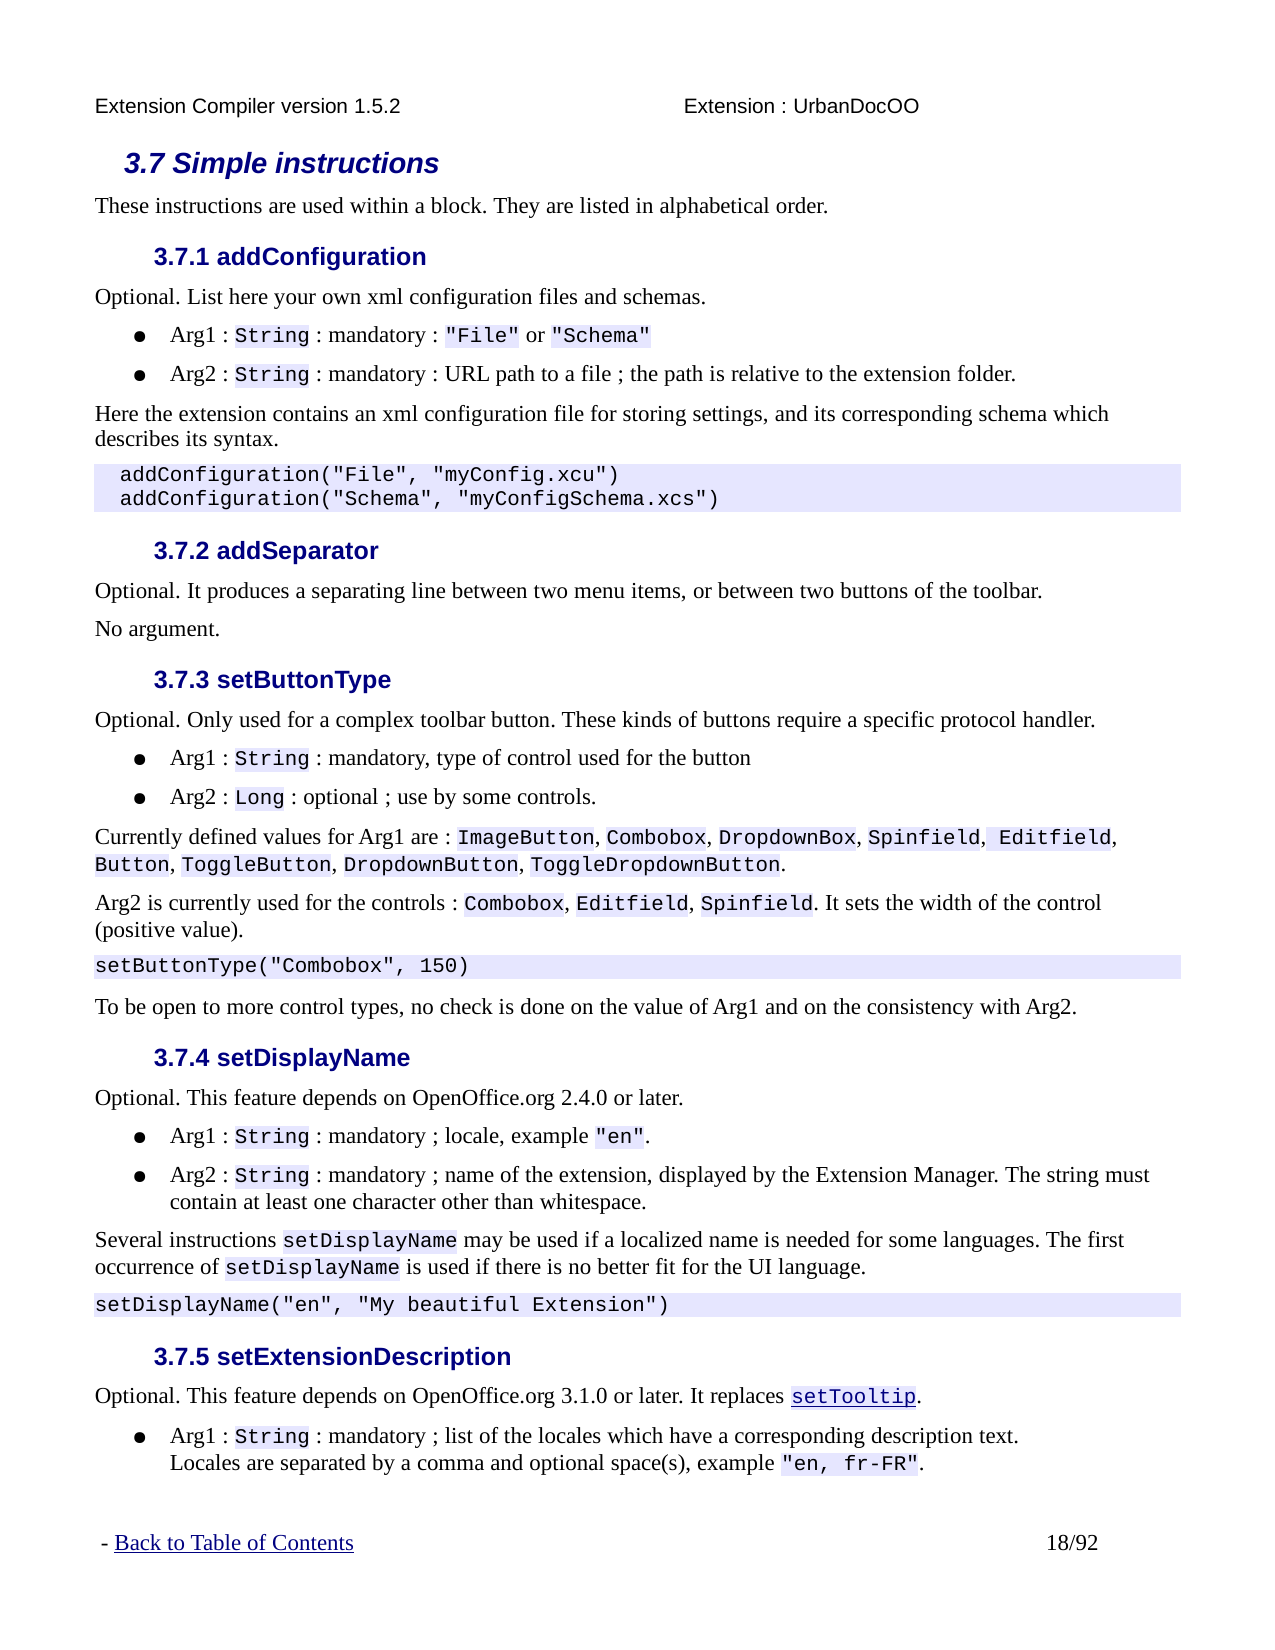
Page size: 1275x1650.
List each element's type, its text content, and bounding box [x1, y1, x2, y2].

subtitle setButtonType [153, 666, 1181, 694]
text Optional. List here your own xml configuration files and schemas. [94, 283, 1181, 309]
text Several instructions setDisplayName may be used if a localized name is needed for some languages. The first occurrence of setDisplayName is used if there is no better fit for the UI language. [94, 1227, 1181, 1281]
text Arg2 is currently used for the controls : Combobox, Editfield, Spinfield. It sets the width of the control (positive value). [94, 890, 1181, 942]
list Arg2 : String : mandatory ; name of the extension, displayed by the Extension Manager. The string must contain at least one character other than whitespace. [132, 1162, 1181, 1214]
list Arg2 : String : mandatory : URL path to a file ; the path is relative to the extension folder. [132, 361, 1181, 388]
text No argument. [94, 616, 1181, 641]
text Here the extension contains an xml configuration file for storing settings, and its corresponding schema which describes its syntax. [94, 401, 1181, 452]
subtitle addSeparator [153, 537, 1181, 565]
text addConfiguration("File", "myConfig.xcu") [94, 464, 1181, 488]
list Arg1 : String : mandatory ; list of the locales which have a corresponding description text. Locales are separated by a comma and optional space(s), example "en, fr-FR". [132, 1422, 1181, 1476]
text These instructions are used within a block. They are listed in alphabetical order. [94, 192, 1181, 218]
list Arg2 : Long : optional ; use by some controls. [132, 784, 1181, 811]
list Arg1 : String : mandatory : "File" or "Schema" [132, 322, 1181, 348]
text To be open to more control types, no check is done on the value of Arg1 and on the consistency with Arg2. [94, 993, 1181, 1019]
list Arg1 : String : mandatory, type of control used for the button [132, 744, 1181, 772]
text Currently defined values for Arg1 are : ImageButton, Combobox, DropdownBox, Spinfield, Editfield, Button, ToggleButton, DropdownButton, ToggleDropdownButton. [94, 823, 1181, 877]
subtitle setExtensionDescription [153, 1342, 1181, 1371]
text setDisplayName("en", "My beautiful Extension") [94, 1293, 1181, 1317]
subtitle addConfiguration [153, 243, 1181, 271]
list Arg1 : String : mandatory ; locale, example "en". [132, 1123, 1181, 1149]
text setButtonType("Combobox", 150) [94, 955, 1181, 979]
text Optional. It produces a separating line between two menu items, or between two buttons of the toolbar. [94, 577, 1181, 603]
text Optional. Only used for a complex toolbar button. These kinds of buttons require a specific protocol handler. [94, 707, 1181, 732]
text Optional. This feature depends on OpenOffice.org 3.1.0 or later. It replaces setTooltip. [94, 1383, 1181, 1410]
subtitle Simple instructions [124, 147, 1181, 180]
subtitle setDisplayName [153, 1044, 1181, 1072]
text addConfiguration("Schema", "myConfigSchema.xcs") [94, 488, 1181, 512]
text Optional. This feature depends on OpenOffice.org 2.4.0 or later. [94, 1084, 1181, 1110]
